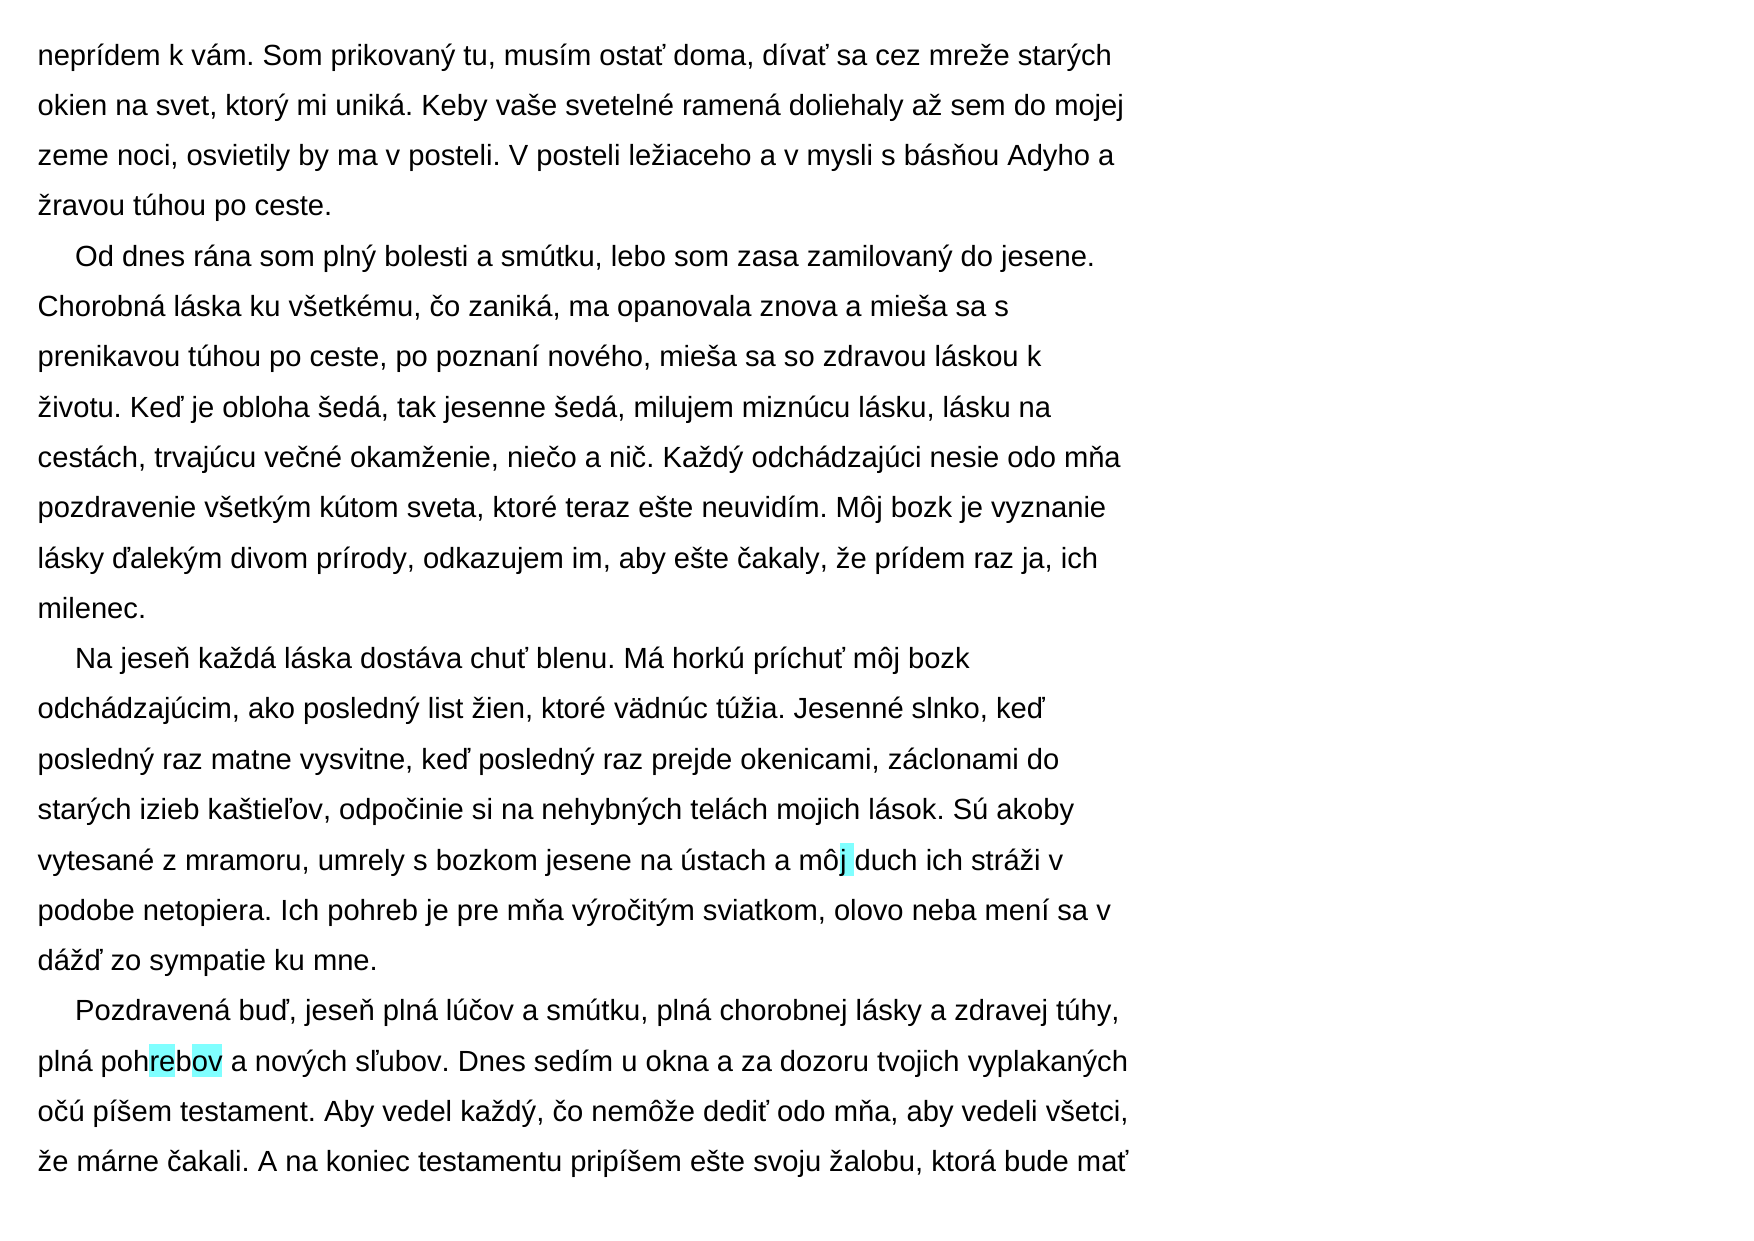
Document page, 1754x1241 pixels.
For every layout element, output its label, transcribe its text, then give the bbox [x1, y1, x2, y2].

text Na jeseň každá láska dostáva chuť blenu. Má horkú príchuť môj bozk odchádzajúcim, ako posledný list žien, ktoré vädnúc túžia. Jesenné slnko, keď posledný raz matne vysvitne, keď posledný raz prejde okenicami, záclonami do starých izieb kaštieľov, odpočinie si na nehybných telách mojich lások. Sú akoby vytesané z mramoru, umrely s bozkom jesene na ústach a môj duch ich stráži v podobe netopiera. Ich pohreb je pre mňa výročitým sviatkom, olovo neba mení sa v dážď zo sympatie ku mne. [37, 641, 1130, 977]
text Pozdravená buď, jeseň plná lúčov a smútku, plná chorobnej lásky a zdravej túhy, plná pohrebov a nových sľubov. Dnes sedím u okna a za dozoru tvojich vyplakaných očú píšem testament. Aby vedel každý, čo nemôže dediť odo mňa, aby vedeli všetci, že márne čakali. A na koniec testamentu pripíšem ešte svoju žalobu, ktorá bude mať [37, 993, 1130, 1178]
text neprídem k vám. Som prikovaný tu, musím ostať doma, dívať sa cez mreže starých okien na svet, ktorý mi uniká. Keby vaše svetelné ramená doliehaly až sem do mojej zeme noci, osvietily by ma v posteli. V posteli ležiaceho a v mysli s básňou Adyho a žravou túhou po ceste. [37, 37, 1130, 222]
text Od dnes rána som plný bolesti a smútku, lebo som zasa zamilovaný do jesene. Chorobná láska ku všetkému, čo zaniká, ma opanovala znova a mieša sa s prenikavou túhou po ceste, po poznaní nového, mieša sa so zdravou láskou k životu. Keď je obloha šedá, tak jesenne šedá, milujem miznúcu lásku, lásku na cestách, trvajúcu večné okamženie, niečo a nič. Každý odchádzajúci nesie odo mňa pozdravenie všetkým kútom sveta, ktoré teraz ešte neuvidím. Môj bozk je vyznanie lásky ďalekým divom prírody, odkazujem im, aby ešte čakaly, že prídem raz ja, ich milenec. [37, 239, 1130, 624]
